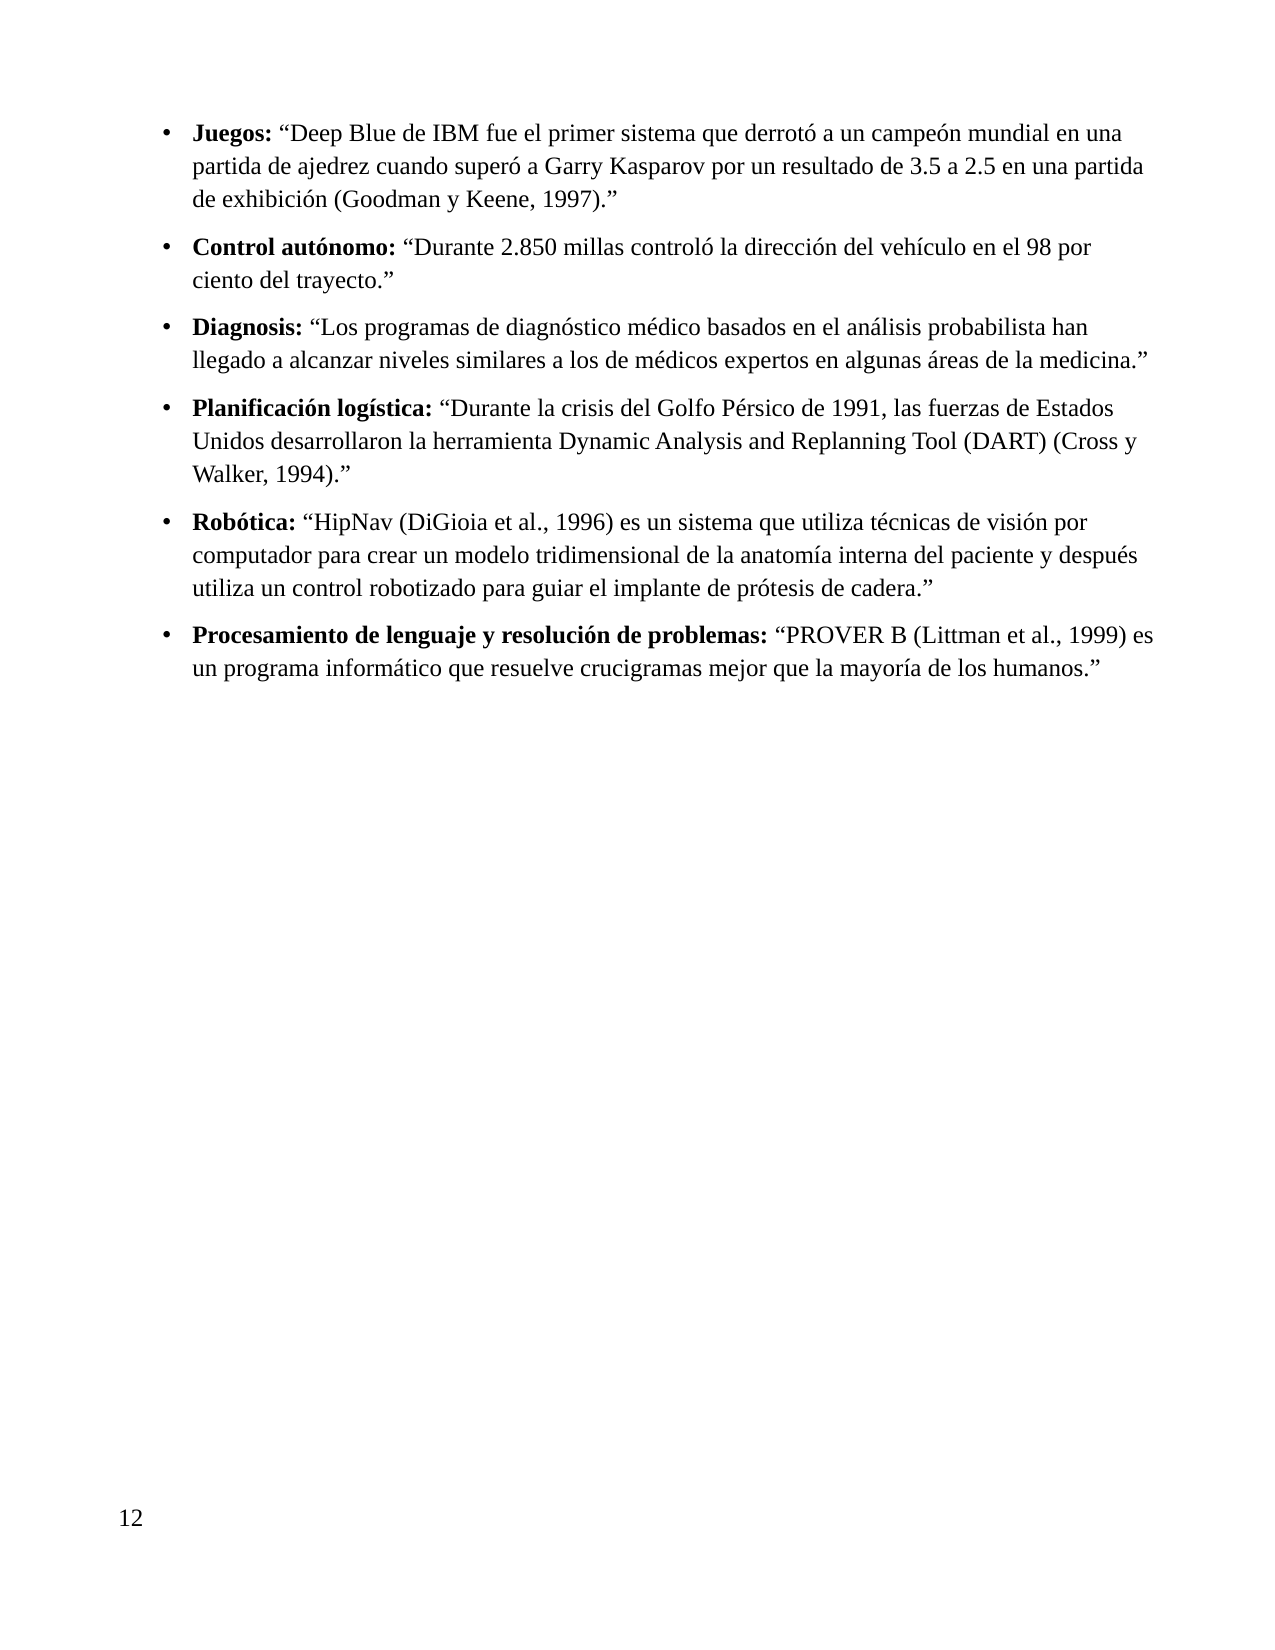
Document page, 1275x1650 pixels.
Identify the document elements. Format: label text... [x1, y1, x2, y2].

list Robótica: “HipNav (DiGioia et al., 1996) es un sistema que utiliza técnicas de visión por computador para crear un modelo tridimensional de la anatomía interna del paciente y después utiliza un control robotizado para guiar el implante de prótesis de cadera.” [162, 507, 1157, 601]
list Diagnosis: “Los programas de diagnóstico médico basados en el análisis probabilista han llegado a alcanzar niveles similares a los de médicos expertos en algunas áreas de la medicina.” [162, 312, 1157, 374]
list Juegos: “Deep Blue de IBM fue el primer sistema que derrotó a un campeón mundial en una partida de ajedrez cuando superó a Garry Kasparov por un resultado de 3.5 a 2.5 en una partida de exhibición (Goodman y Keene, 1997).” [162, 118, 1157, 213]
list Control autónomo: “Durante 2.850 millas controló la dirección del vehículo en el 98 por ciento del trayecto.” [162, 232, 1157, 293]
list Planificación logística: “Durante la crisis del Golfo Pérsico de 1991, las fuerzas de Estados Unidos desarrollaron la herramienta Dynamic Analysis and Replanning Tool (DART) (Cross y Walker, 1994).” [162, 393, 1157, 488]
list Procesamiento de lenguaje y resolución de problemas: “PROVER B (Littman et al., 1999) es un programa informático que resuelve crucigramas mejor que la mayoría de los humanos.” [162, 620, 1157, 682]
